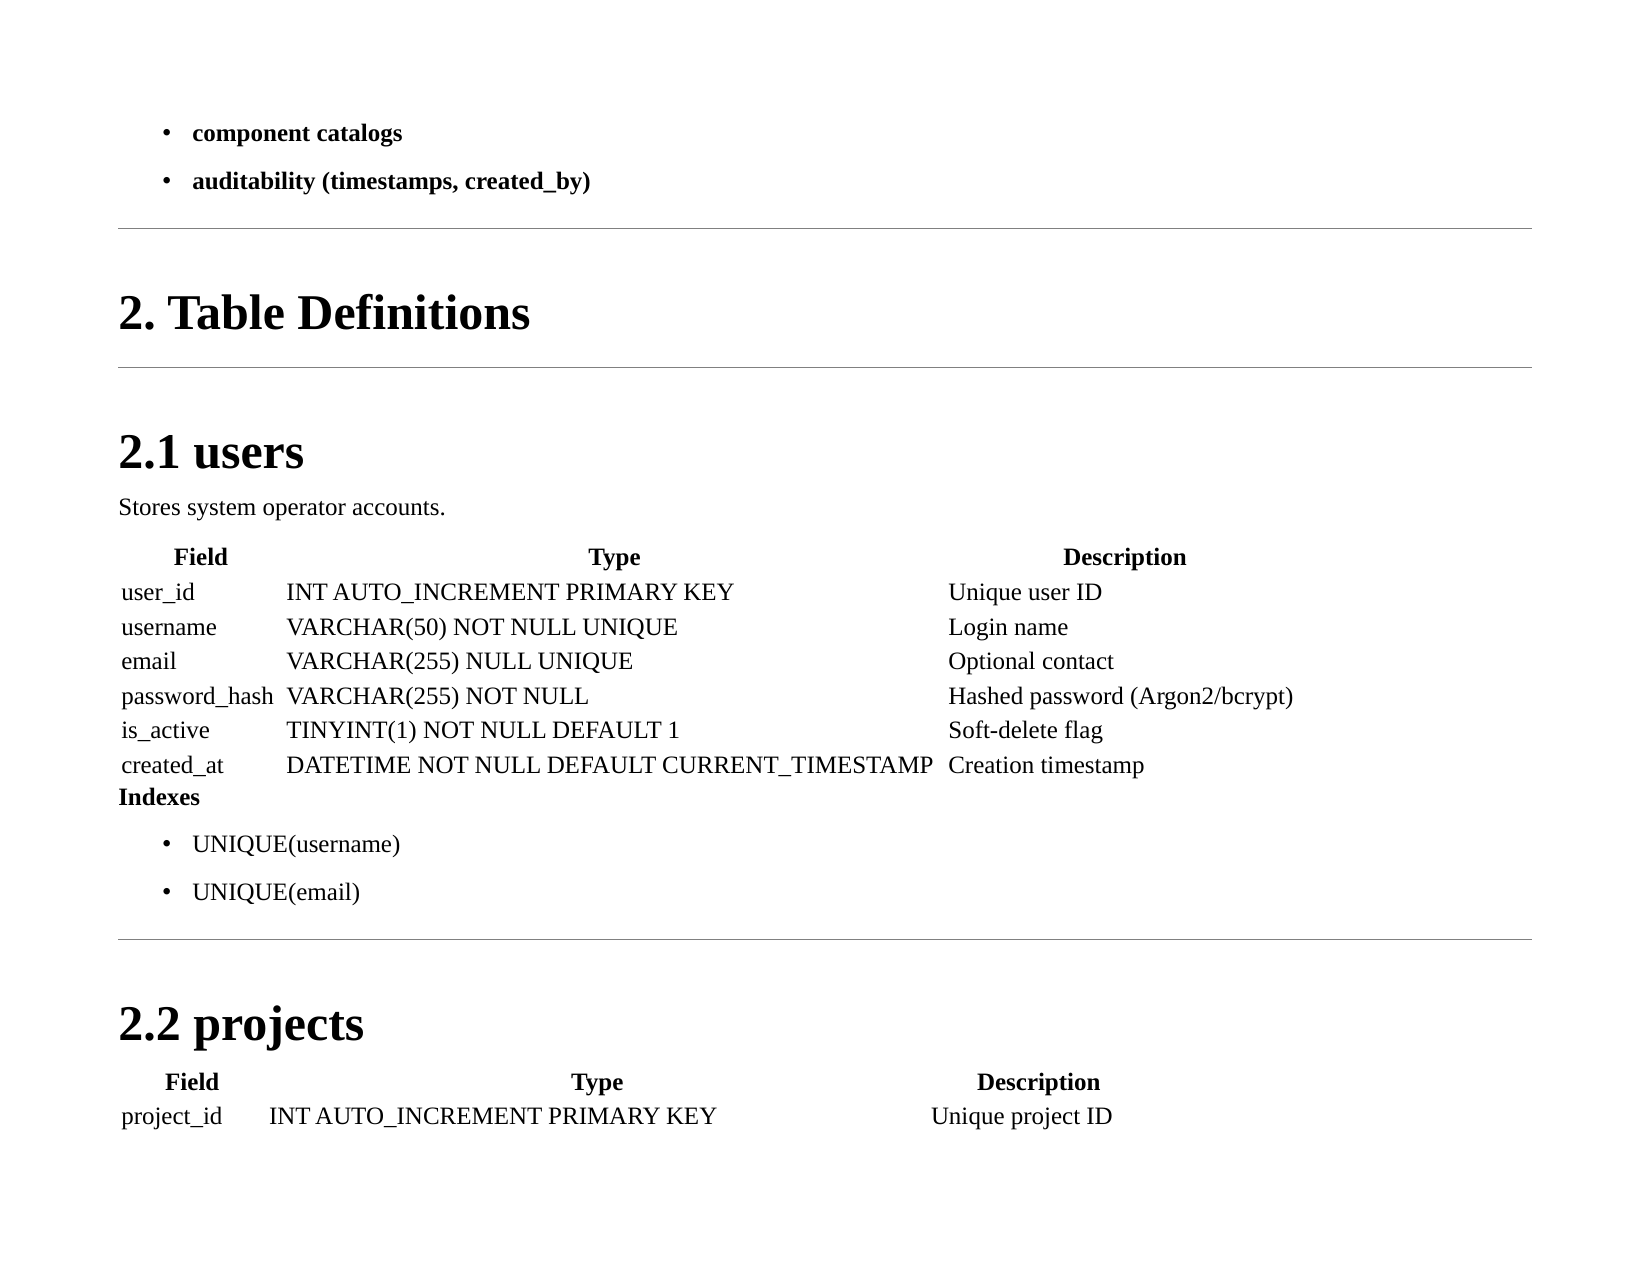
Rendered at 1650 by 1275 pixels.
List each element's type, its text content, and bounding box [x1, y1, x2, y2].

subtitle 2.2 projects [118, 994, 1532, 1051]
table_cell Soft-delete flag [945, 713, 1304, 747]
table_cell DATETIME NOT NULL DEFAULT CURRENT_TIMESTAMP [283, 747, 945, 782]
table_cell email [118, 643, 283, 678]
table_header Type [266, 1064, 928, 1098]
table_cell TINYINT(1) NOT NULL DEFAULT 1 [283, 713, 945, 747]
table_cell project_id [118, 1098, 266, 1133]
table_cell INT AUTO_INCREMENT PRIMARY KEY [266, 1098, 928, 1133]
table_header Description [945, 540, 1304, 574]
table_cell Creation timestamp [945, 747, 1304, 782]
table_cell VARCHAR(255) NULL UNIQUE [283, 643, 945, 678]
list component catalogs [162, 118, 1532, 147]
table_cell Unique user ID [945, 574, 1304, 609]
table_cell user_id [118, 574, 283, 609]
table_header Field [118, 1064, 266, 1098]
table_cell INT AUTO_INCREMENT PRIMARY KEY [283, 574, 945, 609]
table_cell Unique project ID [928, 1098, 1149, 1133]
text Indexes [118, 782, 1532, 810]
list UNIQUE(email) [162, 877, 1532, 906]
text Stores system operator accounts. [118, 492, 1532, 521]
list auditability (timestamps, created_by) [162, 166, 1532, 194]
table_cell Hashed password (Argon2/bcrypt) [945, 678, 1304, 712]
table_header Field [118, 540, 283, 574]
table_cell password_hash [118, 678, 283, 712]
table_cell VARCHAR(255) NOT NULL [283, 678, 945, 712]
table_cell is_active [118, 713, 283, 747]
table_cell created_at [118, 747, 283, 782]
table_cell VARCHAR(50) NOT NULL UNIQUE [283, 609, 945, 643]
table_cell Login name [945, 609, 1304, 643]
subtitle 2. Table Definitions [118, 283, 1532, 340]
subtitle 2.1 users [118, 422, 1532, 479]
table_header Description [928, 1064, 1149, 1098]
table_cell Optional contact [945, 643, 1304, 678]
table_header Type [283, 540, 945, 574]
table_cell username [118, 609, 283, 643]
list UNIQUE(username) [162, 829, 1532, 858]
